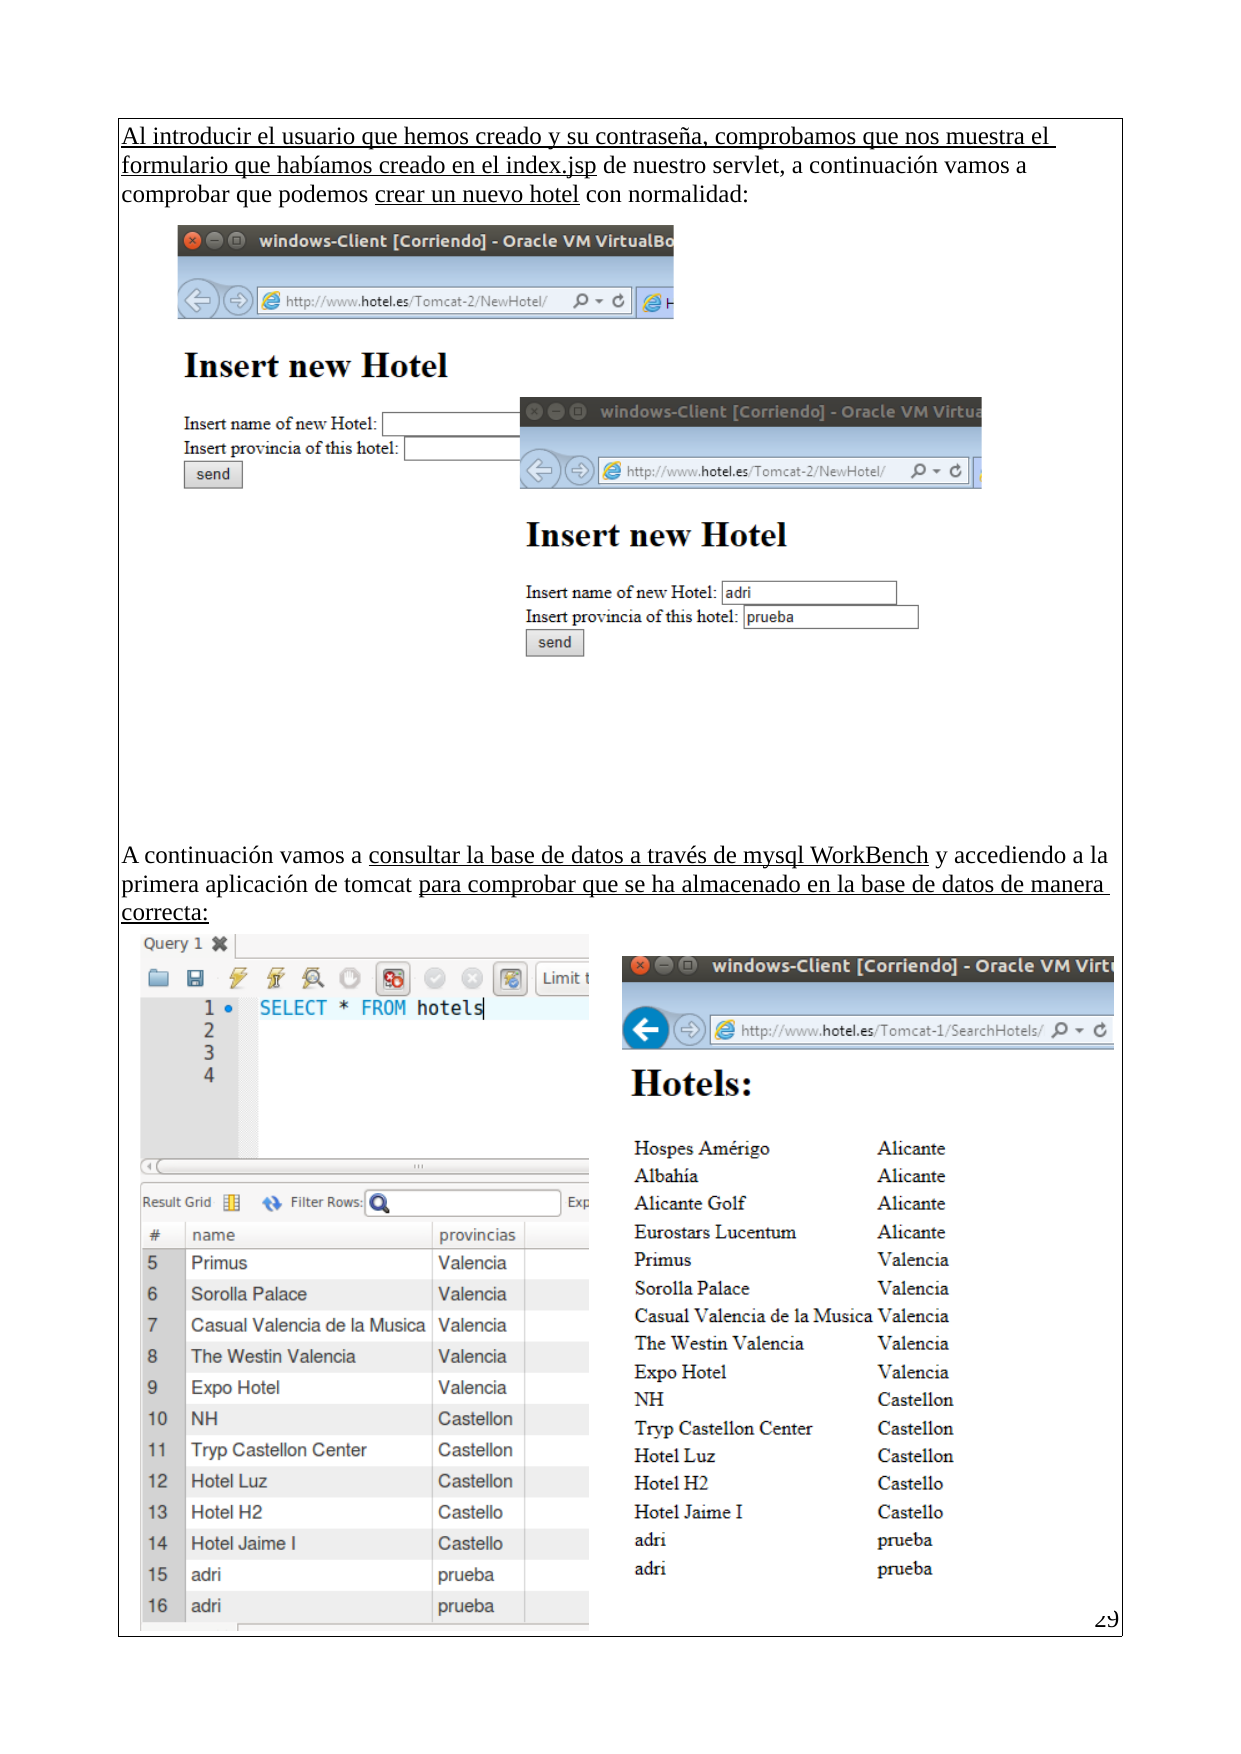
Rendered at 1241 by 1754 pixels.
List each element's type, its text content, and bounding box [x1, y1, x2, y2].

picture [140, 934, 589, 1631]
picture [177, 225, 982, 690]
picture [622, 956, 1114, 1616]
text A continuación vamos a consultar la base de datos a través de mysql WorkBench y accediendo a la primera aplicación de tomcat para comprobar que se ha almacenado en la base de datos de manera correcta: [121, 840, 1119, 926]
text Al introducir el usuario que hemos creado y su contraseña, comprobamos que nos muestra el formulario que habíamos creado en el index.jsp de nuestro servlet, a continuación vamos a comprobar que podemos crear un nuevo hotel con normalidad: [121, 121, 1119, 207]
